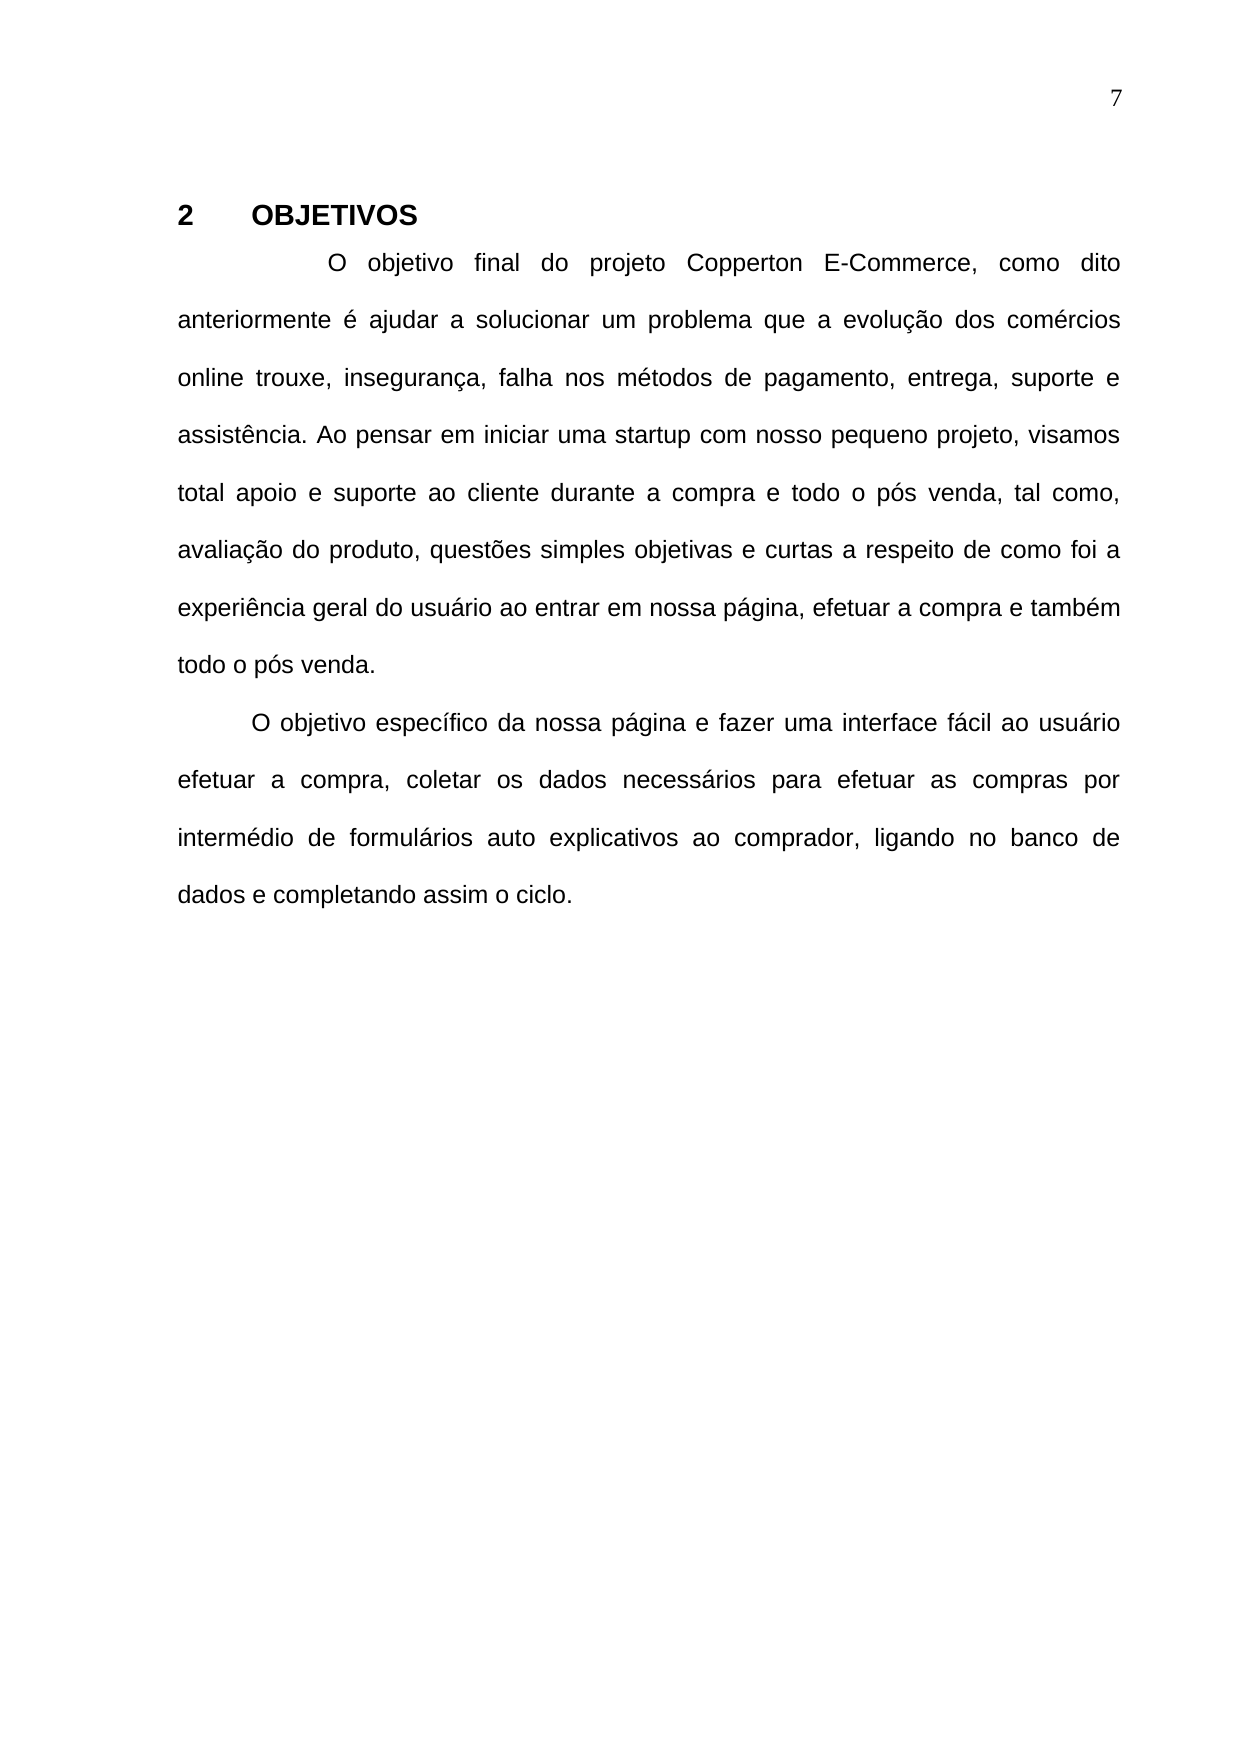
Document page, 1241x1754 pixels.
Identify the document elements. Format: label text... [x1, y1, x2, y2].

subtitle 2 OBJETIVOS [177, 198, 1122, 231]
text O objetivo final do projeto Copperton E-Commerce, como dito anteriormente é ajudar a solucionar um problema que a evolução dos comércios online trouxe, insegurança, falha nos métodos de pagamento, entrega, suporte e assistência. Ao pensar em iniciar uma startup com nosso pequeno projeto, visamos total apoio e suporte ao cliente durante a compra e todo o pós venda, tal como, avaliação do produto, questões simples objetivas e curtas a respeito de como foi a experiência geral do usuário ao entrar em nossa página, efetuar a compra e também todo o pós venda. [177, 248, 1122, 679]
text O objetivo específico da nossa página e fazer uma interface fácil ao usuário efetuar a compra, coletar os dados necessários para efetuar as compras por intermédio de formulários auto explicativos ao comprador, ligando no banco de dados e completando assim o ciclo. [177, 708, 1122, 909]
